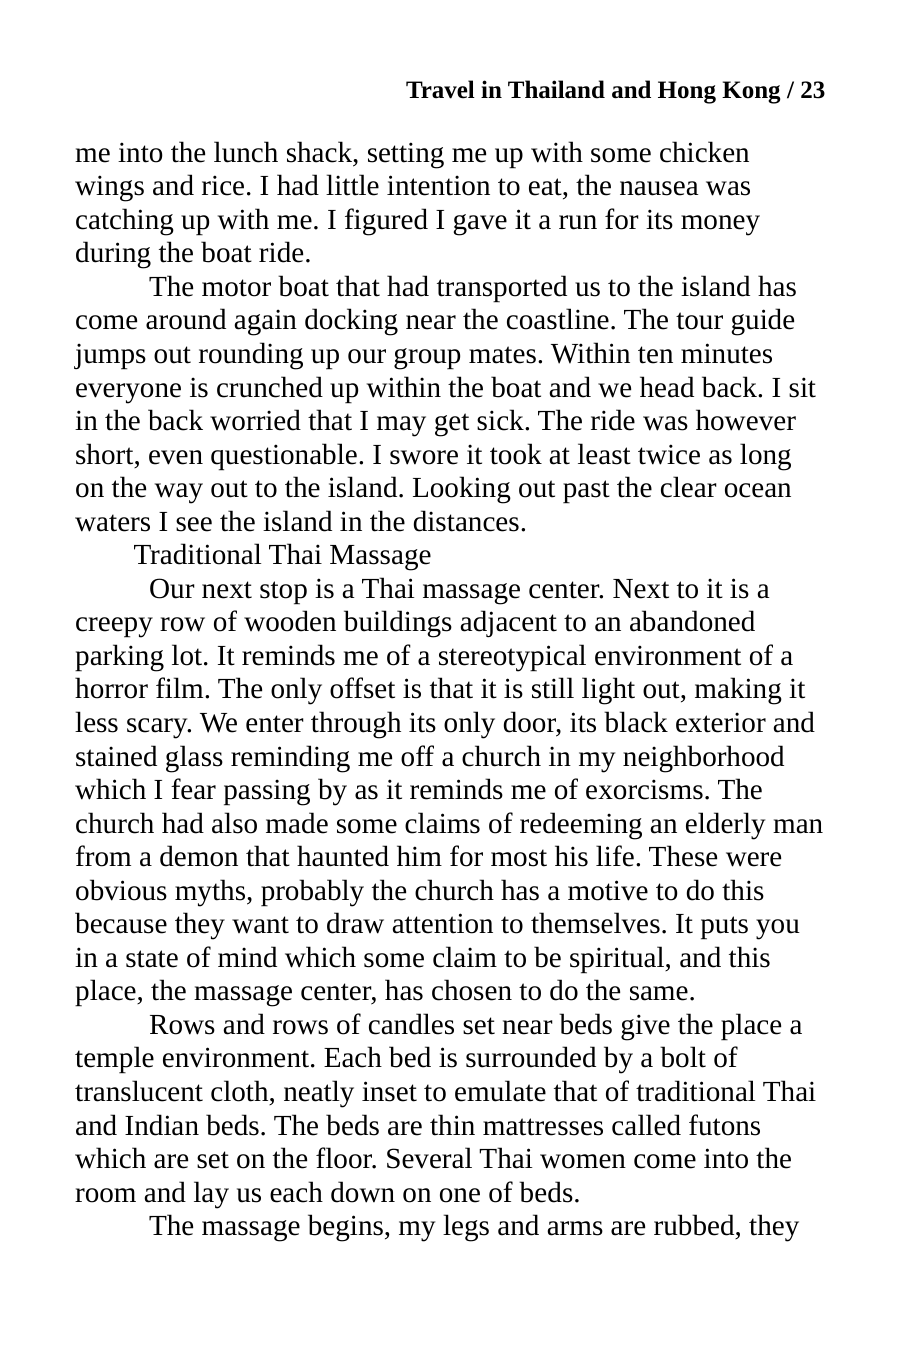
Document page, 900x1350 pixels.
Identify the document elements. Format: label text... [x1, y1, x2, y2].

text The massage begins, my legs and arms are rubbed, they [75, 1208, 825, 1242]
text me into the lunch shack, setting me up with some chicken wings and rice. I had little intention to eat, the nausea was catching up with me. I figured I gave it a run for its money during the boat ride. [75, 135, 825, 269]
text Traditional Thai Massage [75, 537, 825, 571]
text Rows and rows of candles set near beds give the place a temple environment. Each bed is surrounded by a bolt of translucent cloth, neatly inset to emulate that of traditional Thai and Indian beds. The beds are thin mattresses called futons which are set on the floor. Several Thai women come into the room and lay us each down on one of beds. [75, 1007, 825, 1208]
text Our next stop is a Thai massage center. Next to it is a creepy row of wooden buildings adjacent to an abandoned parking lot. It reminds me of a stereotypical environment of a horror film. The only offset is that it is still light out, making it less scary. We enter through its only door, its black exterior and stained glass reminding me off a church in my neighborhood which I fear passing by as it reminds me of exorcisms. The church had also made some claims of redeeming an elderly man from a demon that haunted him for most his life. These were obvious myths, probably the church has a motive to do this because they want to draw attention to themselves. It puts you in a state of mind which some claim to be spiritual, and this place, the massage center, has chosen to do the same. [75, 571, 825, 1007]
text The motor boat that had transported us to the island has come around again docking near the coastline. The tour guide jumps out rounding up our group mates. Within ten minutes everyone is crunched up within the boat and we head back. I sit in the back worried that I may get sick. The ride was however short, even questionable. I swore it took at least twice as long on the way out to the island. Looking out past the clear ocean waters I see the island in the distances. [75, 269, 825, 537]
